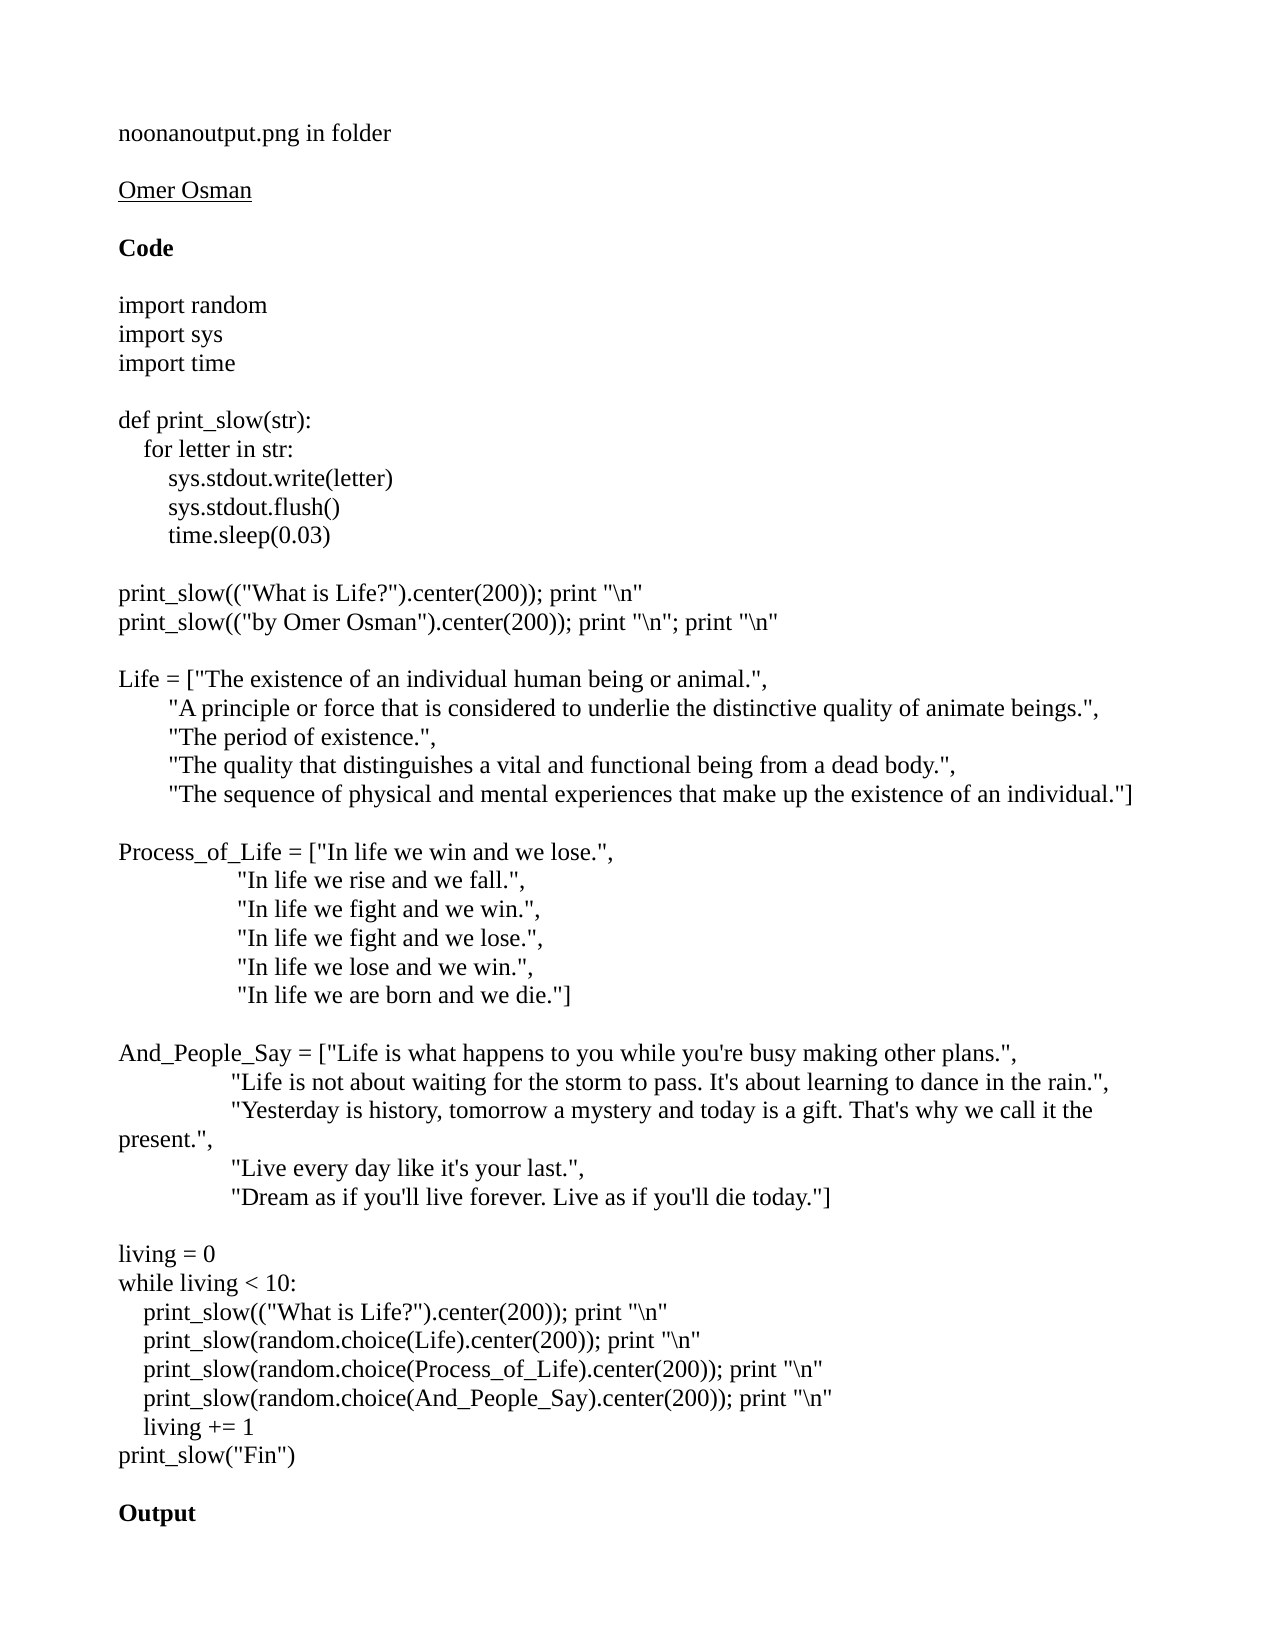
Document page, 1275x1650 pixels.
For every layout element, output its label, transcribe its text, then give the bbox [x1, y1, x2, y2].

text "In life we are born and we die."] [118, 981, 1157, 1009]
text while living < 10: [118, 1268, 1157, 1297]
text time.sleep(0.03) [118, 521, 1157, 549]
text def print_slow(str): [118, 406, 1157, 434]
text print_slow(random.choice(And_People_Say).center(200)); print "\n" [118, 1383, 1157, 1412]
text print_slow("Fin") [118, 1441, 1157, 1469]
text for letter in str: [118, 434, 1157, 463]
text "The sequence of physical and mental experiences that make up the existence of an individual."] [118, 779, 1157, 808]
text "A principle or force that is considered to underlie the distinctive quality of animate beings.", [118, 693, 1157, 722]
text "In life we rise and we fall.", [118, 866, 1157, 894]
text "The quality that distinguishes a vital and functional being from a dead body.", [118, 751, 1157, 779]
text "In life we lose and we win.", [118, 952, 1157, 981]
text print_slow(random.choice(Process_of_Life).center(200)); print "\n" [118, 1354, 1157, 1383]
text print_slow(("What is Life?").center(200)); print "\n" [118, 578, 1157, 607]
text sys.stdout.write(letter) [118, 463, 1157, 492]
text import sys [118, 319, 1157, 348]
text And_People_Say = ["Life is what happens to you while you're busy making other plans.", [118, 1038, 1157, 1067]
text Code [118, 233, 1157, 262]
text sys.stdout.flush() [118, 492, 1157, 521]
text Output [118, 1498, 1157, 1527]
text Process_of_Life = ["In life we win and we lose.", [118, 837, 1157, 866]
text Life = ["The existence of an individual human being or animal.", [118, 664, 1157, 693]
text import time [118, 348, 1157, 377]
text living += 1 [118, 1412, 1157, 1441]
text "Live every day like it's your last.", [118, 1153, 1157, 1182]
text "In life we fight and we lose.", [118, 923, 1157, 952]
text "Yesterday is history, tomorrow a mystery and today is a gift. That's why we call it the present.", [118, 1096, 1157, 1153]
text import random [118, 291, 1157, 319]
text "Dream as if you'll live forever. Live as if you'll die today."] [118, 1182, 1157, 1211]
text living = 0 [118, 1239, 1157, 1268]
text print_slow(random.choice(Life).center(200)); print "\n" [118, 1326, 1157, 1354]
text noonanoutput.png in folder [118, 118, 1157, 147]
text print_slow(("What is Life?").center(200)); print "\n" [118, 1297, 1157, 1326]
text "In life we fight and we win.", [118, 894, 1157, 923]
text "The period of existence.", [118, 722, 1157, 751]
text Omer Osman [118, 176, 1157, 204]
text "Life is not about waiting for the storm to pass. It's about learning to dance in the rain.", [118, 1067, 1157, 1096]
text print_slow(("by Omer Osman").center(200)); print "\n"; print "\n" [118, 607, 1157, 636]
